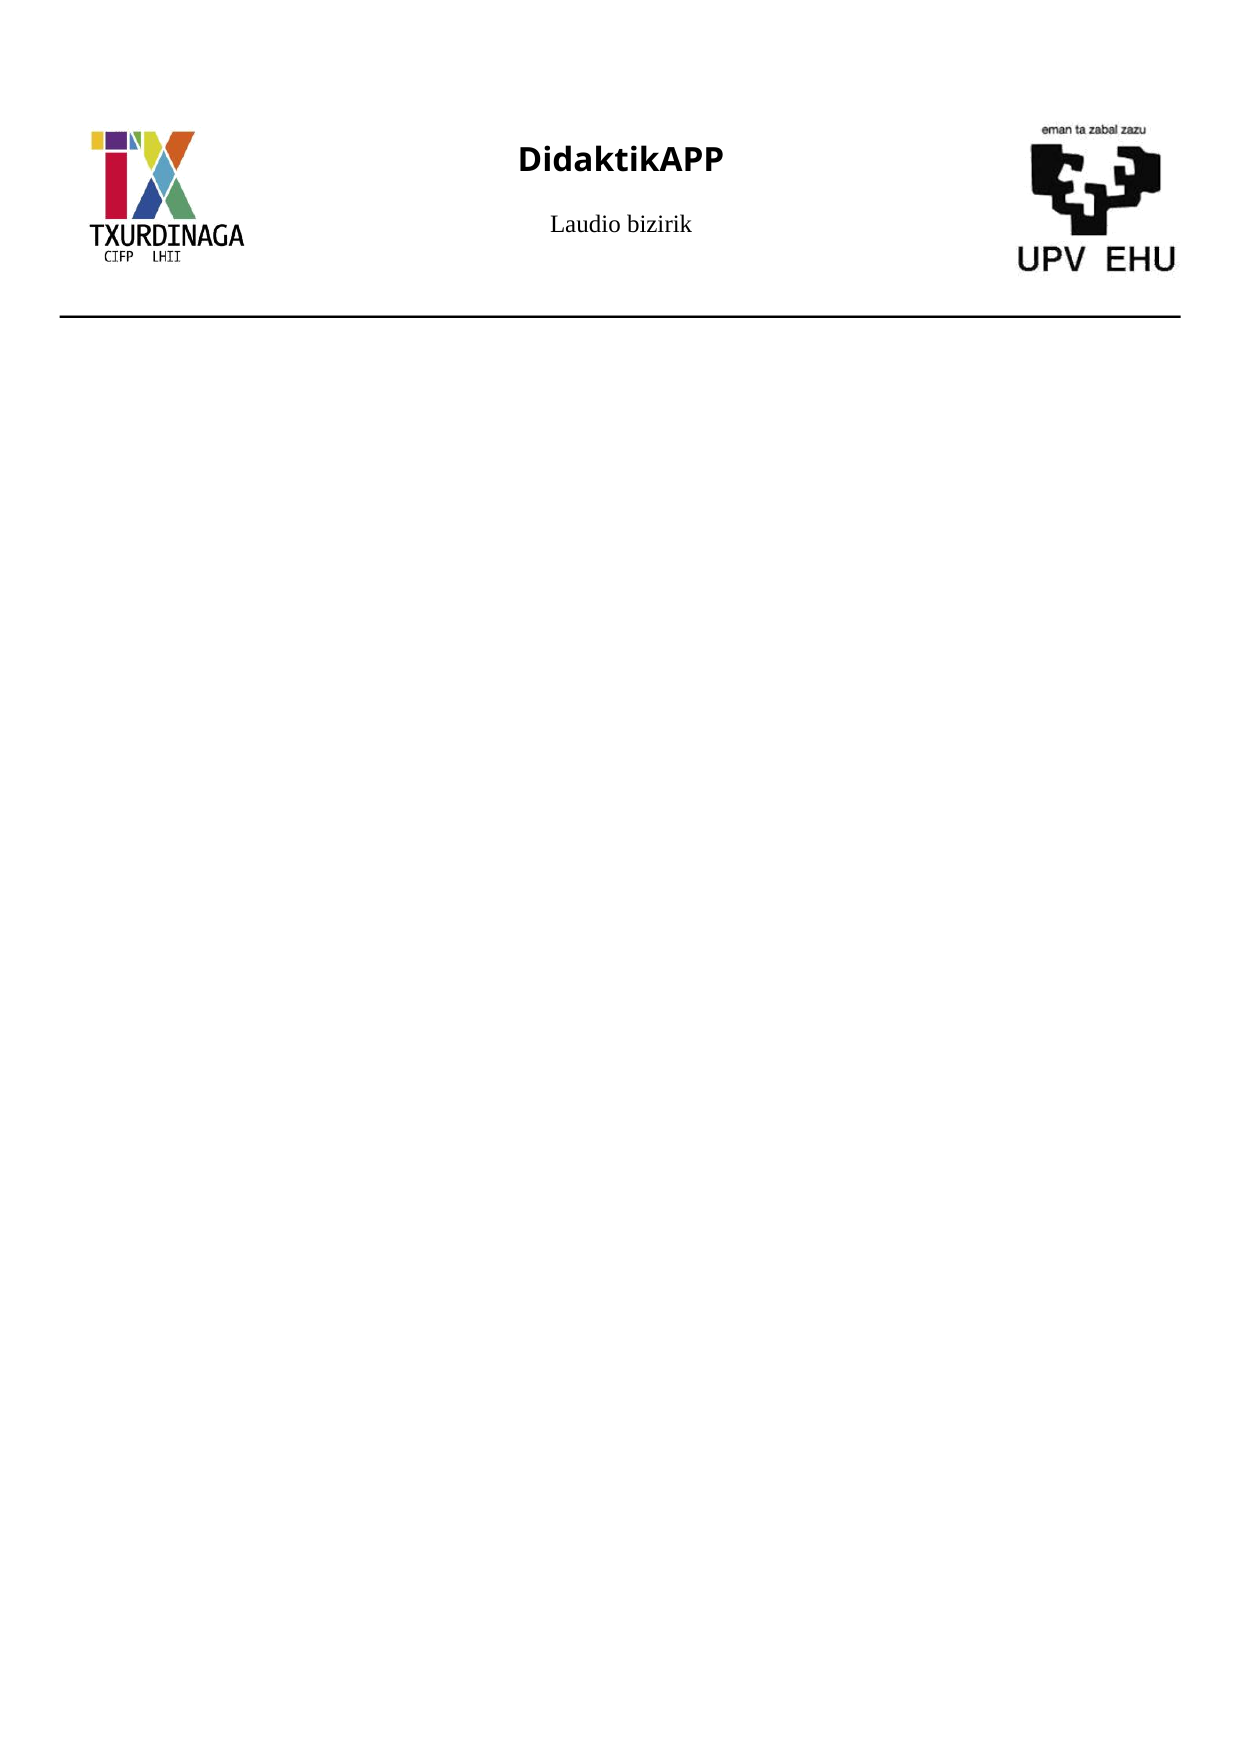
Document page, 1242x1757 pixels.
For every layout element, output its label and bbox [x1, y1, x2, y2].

picture [75, 114, 257, 283]
picture [978, 103, 1181, 294]
